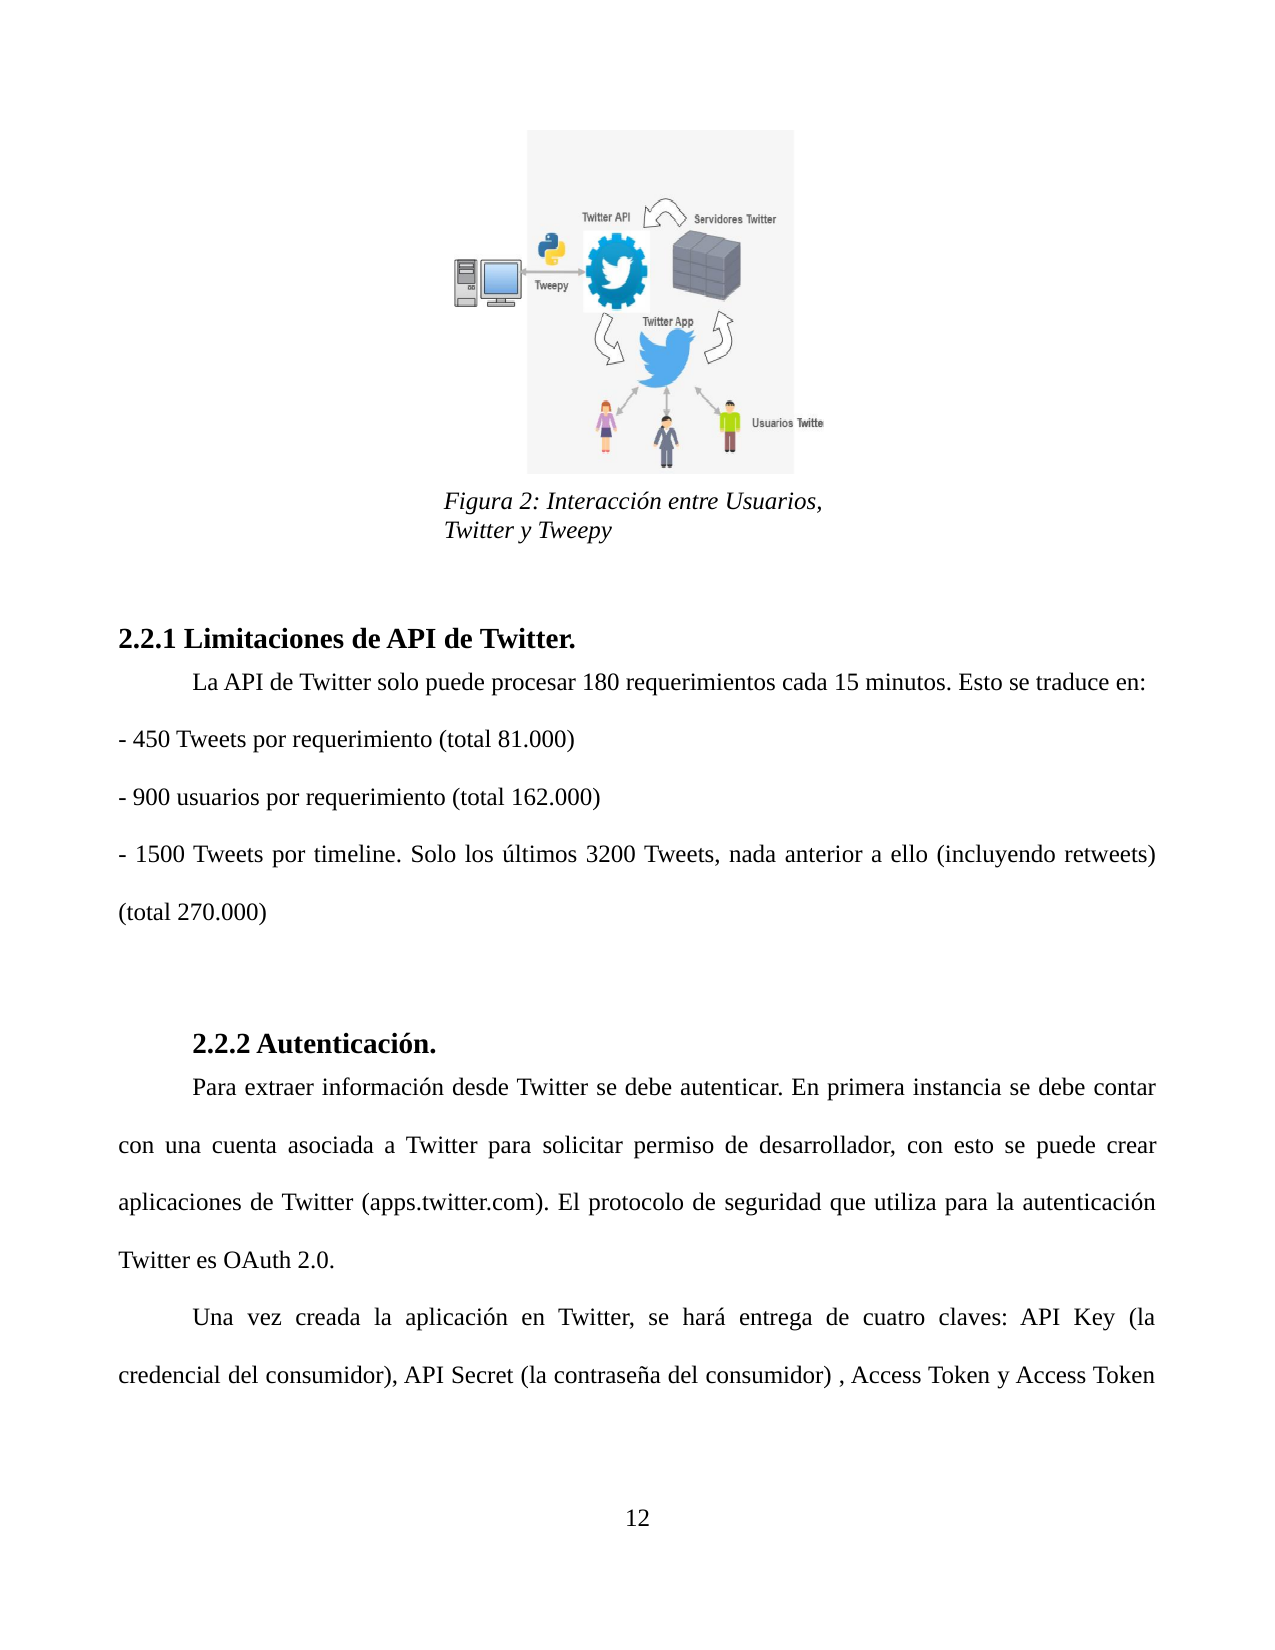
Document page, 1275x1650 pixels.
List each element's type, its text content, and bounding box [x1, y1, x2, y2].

subtitle 2.2.1 Limitaciones de API de Twitter. [118, 621, 1157, 654]
text - 900 usuarios por requerimiento (total 162.000) [118, 782, 1157, 811]
text - 1500 Tweets por timeline. Solo los últimos 3200 Tweets, nada anterior a ello (incluyendo retweets) (total 270.000) [118, 839, 1157, 926]
text Figura 2: Interacción entre Usuarios, Twitter y Tweepy [443, 131, 832, 544]
text La API de Twitter solo puede procesar 180 requerimientos cada 15 minutos. Esto se traduce en: [118, 667, 1157, 696]
text Una vez creada la aplicación en Twitter, se hará entrega de cuatro claves: API Key (la credencial del consumidor), API Secret (la contraseña del consumidor) , Access Token y Access Token [118, 1302, 1157, 1389]
text Para extraer información desde Twitter se debe autenticar. En primera instancia se debe contar con una cuenta asociada a Twitter para solicitar permiso de desarrollador, con esto se puede crear aplicaciones de Twitter (apps.twitter.com). El protocolo de seguridad que utiliza para la autenticación Twitter es OAuth 2.0. [118, 1072, 1157, 1274]
subtitle 2.2.2 Autenticación. [118, 1026, 1157, 1060]
picture [451, 130, 824, 474]
text - 450 Tweets por requerimiento (total 81.000) [118, 724, 1157, 753]
